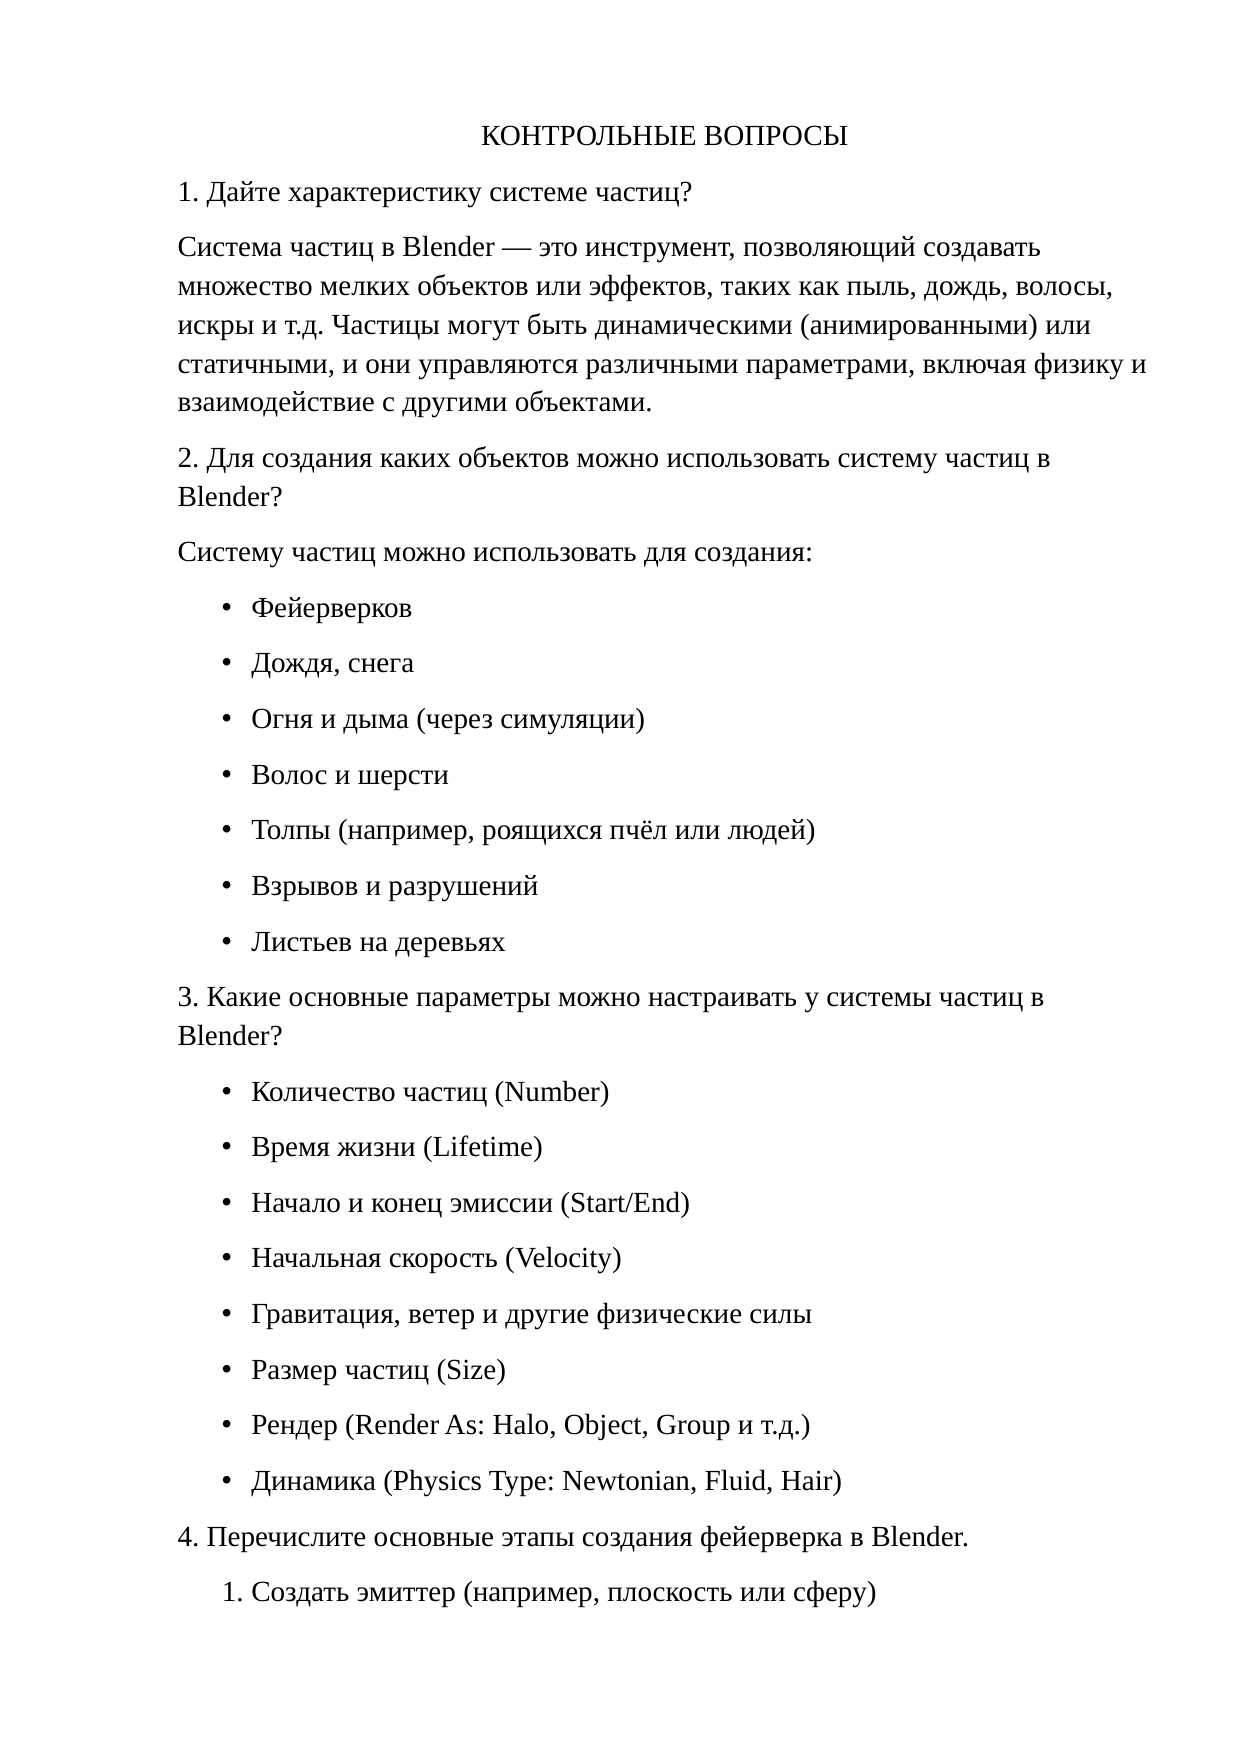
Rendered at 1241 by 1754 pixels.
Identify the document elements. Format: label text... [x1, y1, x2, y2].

list Фейерверков [222, 590, 1152, 624]
list Рендер (Render As: Halo, Object, Group и т.д.) [222, 1407, 1152, 1441]
text КОНТРОЛЬНЫЕ ВОПРОСЫ [177, 118, 1152, 152]
list Размер частиц (Size) [222, 1352, 1152, 1386]
list Время жизни (Lifetime) [222, 1129, 1152, 1163]
list Начало и конец эмиссии (Start/End) [222, 1185, 1152, 1219]
list Гравитация, ветер и другие физические силы [222, 1296, 1152, 1330]
list Толпы (например, роящихся пчёл или людей) [222, 812, 1152, 846]
list Создать эмиттер (например, плоскость или сферу) [222, 1574, 1152, 1608]
subtitle 4. Перечислите основные этапы создания фейерверка в Blender. [177, 1519, 1152, 1552]
list Огня и дыма (через симуляции) [222, 701, 1152, 735]
list Дождя, снега [222, 646, 1152, 679]
list Начальная скорость (Velocity) [222, 1241, 1152, 1274]
text Систему частиц можно использовать для создания: [177, 534, 1152, 568]
list Динамика (Physics Type: Newtonian, Fluid, Hair) [222, 1463, 1152, 1497]
subtitle 1. Дайте характеристику системе частиц? [177, 174, 1152, 207]
list Количество частиц (Number) [222, 1074, 1152, 1107]
list Взрывов и разрушений [222, 868, 1152, 902]
list Листьев на деревьях [222, 924, 1152, 957]
subtitle 3. Какие основные параметры можно настраивать у системы частиц в Blender? [177, 979, 1152, 1052]
text Система частиц в Blender — это инструмент, позволяющий создавать множество мелких объектов или эффектов, таких как пыль, дождь, волосы, искры и т.д. Частицы могут быть динамическими (анимированными) или статичными, и они управляются различными параметрами, включая физику и взаимодействие с другими объектами. [177, 229, 1152, 418]
list Волос и шерсти [222, 757, 1152, 791]
subtitle 2. Для создания каких объектов можно использовать систему частиц в Blender? [177, 440, 1152, 512]
